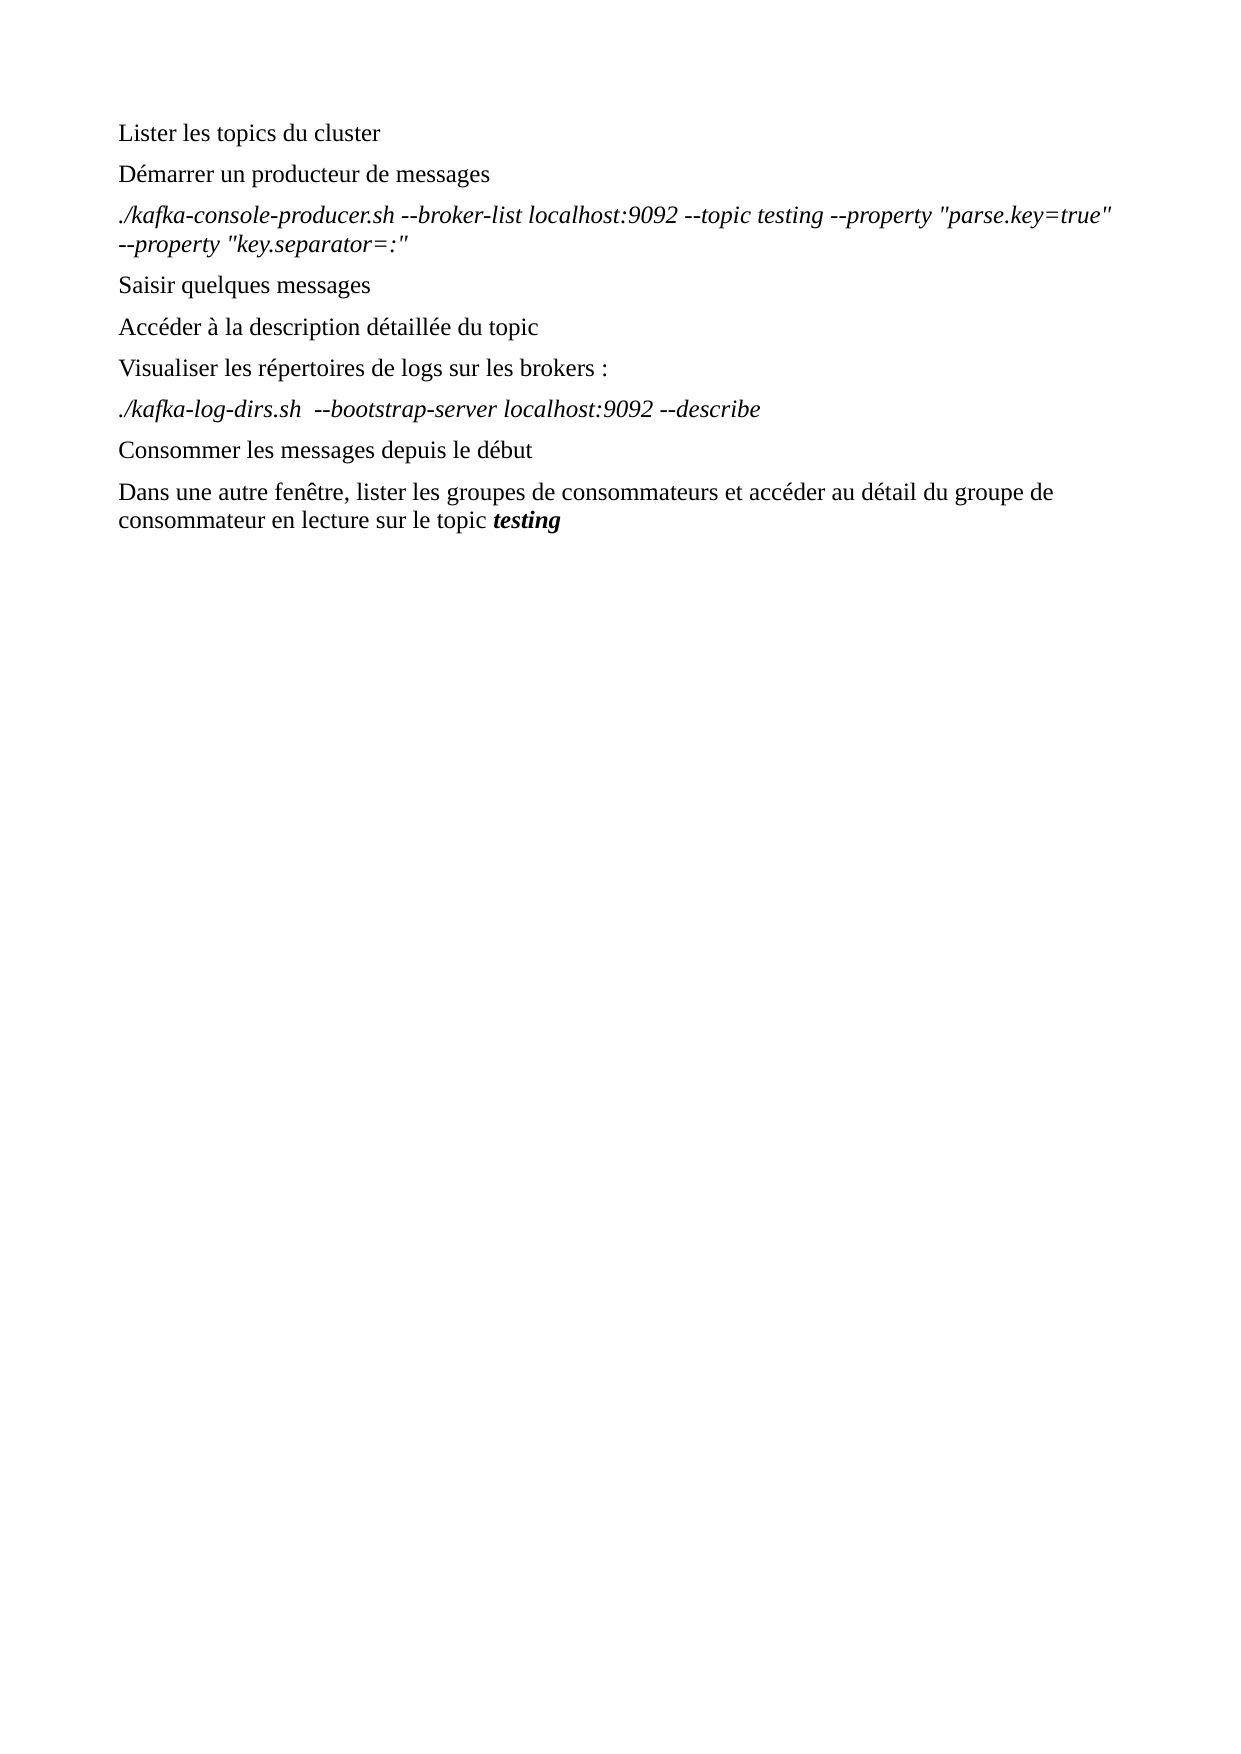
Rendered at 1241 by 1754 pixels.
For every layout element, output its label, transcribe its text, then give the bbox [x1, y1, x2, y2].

text Accéder à la description détaillée du topic [118, 312, 1122, 341]
text ./kafka-console-producer.sh --broker-list localhost:9092 --topic testing --property "parse.key=true" --property "key.separator=:" [118, 201, 1122, 258]
text ./kafka-log-dirs.sh --bootstrap-server localhost:9092 --describe [118, 394, 1122, 423]
text Consommer les messages depuis le début [118, 436, 1122, 464]
text Dans une autre fenêtre, lister les groupes de consommateurs et accéder au détail du groupe de consommateur en lecture sur le topic testing [118, 477, 1122, 534]
text Visualiser les répertoires de logs sur les brokers : [118, 353, 1122, 382]
text Lister les topics du cluster [118, 118, 1122, 147]
text Démarrer un producteur de messages [118, 159, 1122, 188]
text Saisir quelques messages [118, 271, 1122, 299]
